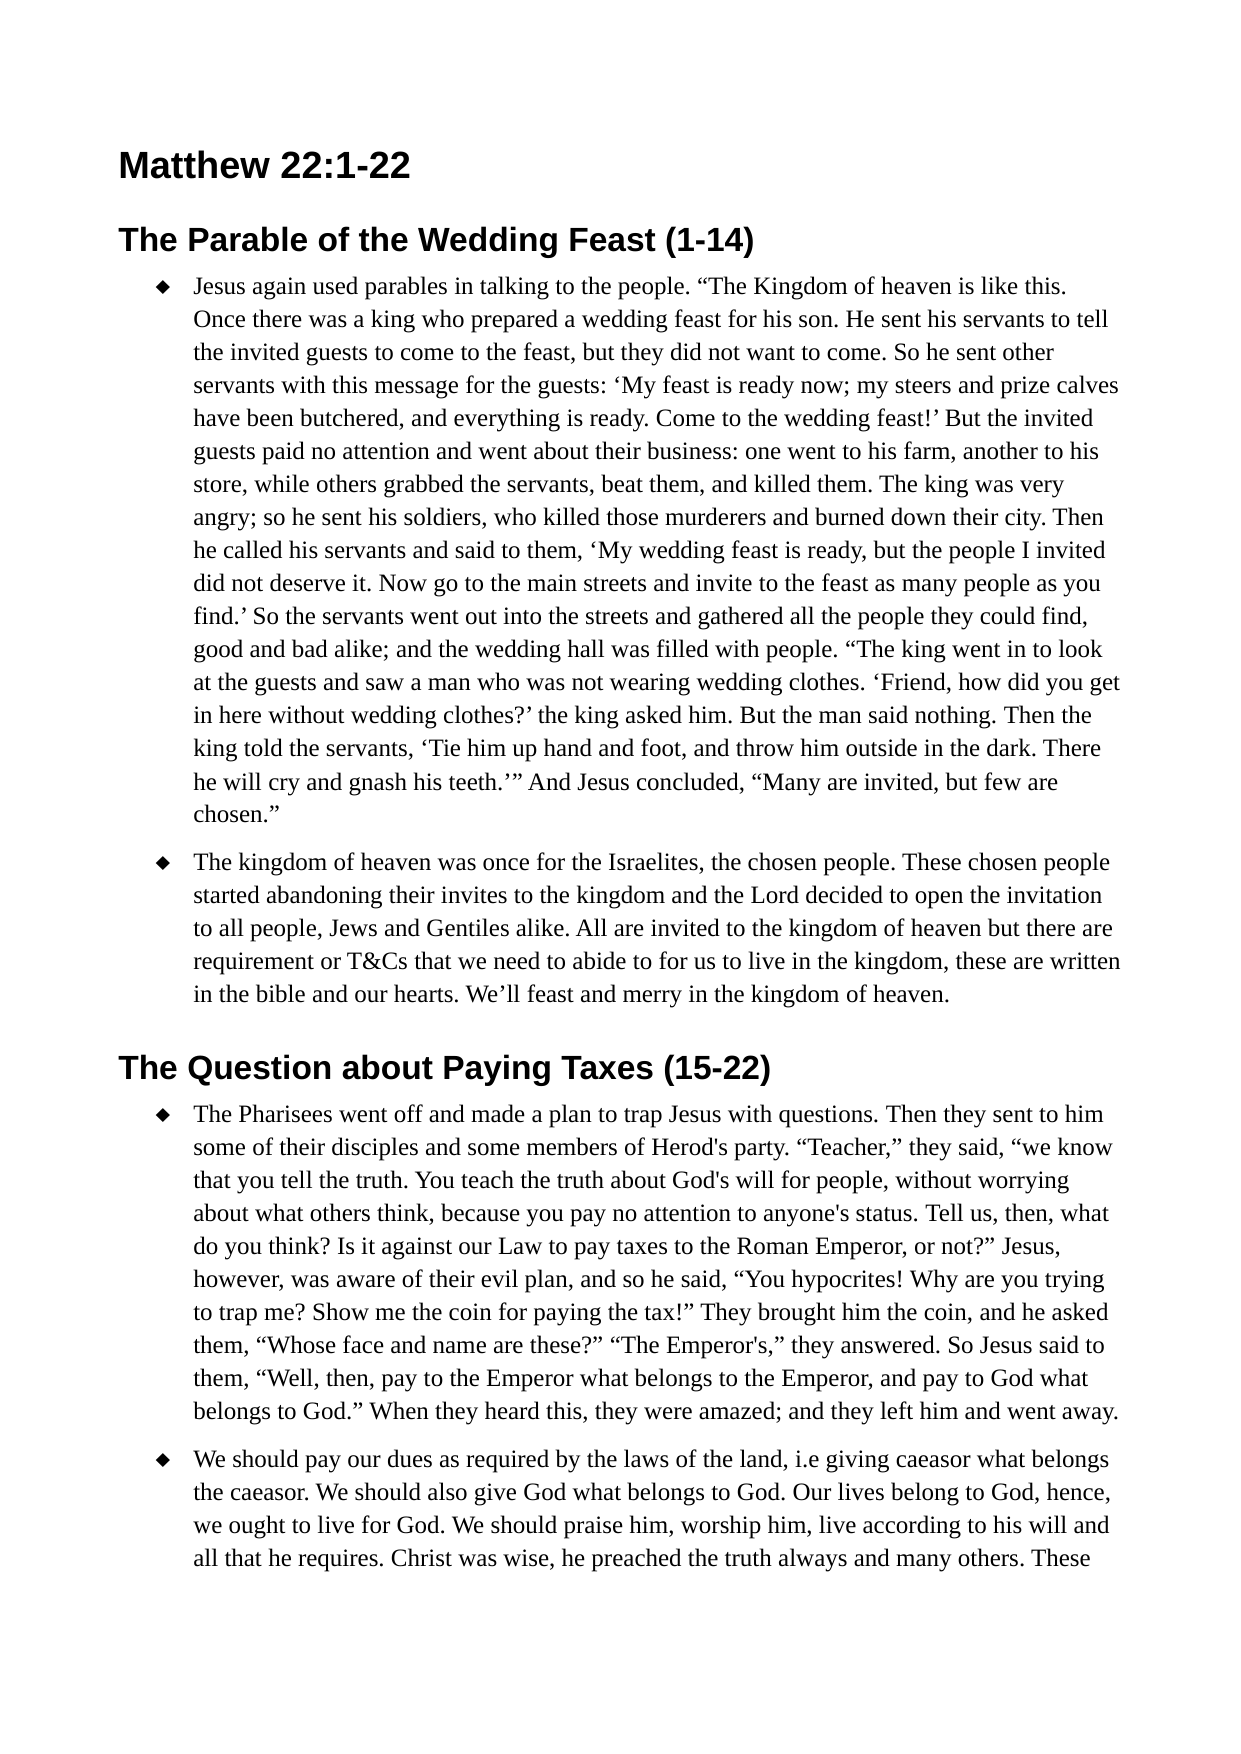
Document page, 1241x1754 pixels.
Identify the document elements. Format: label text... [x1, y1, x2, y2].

list The kingdom of heaven was once for the Israelites, the chosen people. These chosen people started abandoning their invites to the kingdom and the Lord decided to open the invitation to all people, Jews and Gentiles alike. All are invited to the kingdom of heaven but there are requirement or T&Cs that we need to abide to for us to live in the kingdom, these are written in the bible and our hearts. We’ll feast and merry in the kingdom of heaven. [156, 847, 1122, 1008]
subtitle Matthew 22:1-22 [118, 143, 1122, 187]
list Jesus again used parables in talking to the people. “The Kingdom of heaven is like this. Once there was a king who prepared a wedding feast for his son. He sent his servants to tell the invited guests to come to the feast, but they did not want to come. So he sent other servants with this message for the guests: ‘My feast is ready now; my steers and prize calves have been butchered, and everything is ready. Come to the wedding feast!’ But the invited guests paid no attention and went about their business: one went to his farm, another to his store, while others grabbed the servants, beat them, and killed them. The king was very angry; so he sent his soldiers, who killed those murderers and burned down their city. Then he called his servants and said to them, ‘My wedding feast is ready, but the people I invited did not deserve it. Now go to the main streets and invite to the feast as many people as you find.’ So the servants went out into the streets and gathered all the people they could find, good and bad alike; and the wedding hall was filled with people. “The king went in to look at the guests and saw a man who was not wearing wedding clothes. ‘Friend, how did you get in here without wedding clothes?’ the king asked him. But the man said nothing. Then the king told the servants, ‘Tie him up hand and foot, and throw him outside in the dark. There he will cry and gnash his teeth.’” And Jesus concluded, “Many are invited, but few are chosen.” [156, 271, 1122, 828]
list The Pharisees went off and made a plan to trap Jesus with questions. Then they sent to him some of their disciples and some members of Herod's party. “Teacher,” they said, “we know that you tell the truth. You teach the truth about God's will for people, without worrying about what others think, because you pay no attention to anyone's status. Tell us, then, what do you think? Is it against our Law to pay taxes to the Roman Emperor, or not?” Jesus, however, was aware of their evil plan, and so he said, “You hypocrites! Why are you trying to trap me? Show me the coin for paying the tax!” They brought him the coin, and he asked them, “Whose face and name are these?” “The Emperor's,” they answered. So Jesus said to them, “Well, then, pay to the Emperor what belongs to the Emperor, and pay to God what belongs to God.” When they heard this, they were amazed; and they left him and went away. [156, 1099, 1122, 1425]
subtitle The Parable of the Wedding Feast (1-14) [118, 220, 1122, 259]
subtitle The Question about Paying Taxes (15-22) [118, 1048, 1122, 1086]
list We should pay our dues as required by the laws of the land, i.e giving caeasor what belongs the caeasor. We should also give God what belongs to God. Our lives belong to God, hence, we ought to live for God. We should praise him, worship him, live according to his will and all that he requires. Christ was wise, he preached the truth always and many others. These [156, 1444, 1122, 1571]
